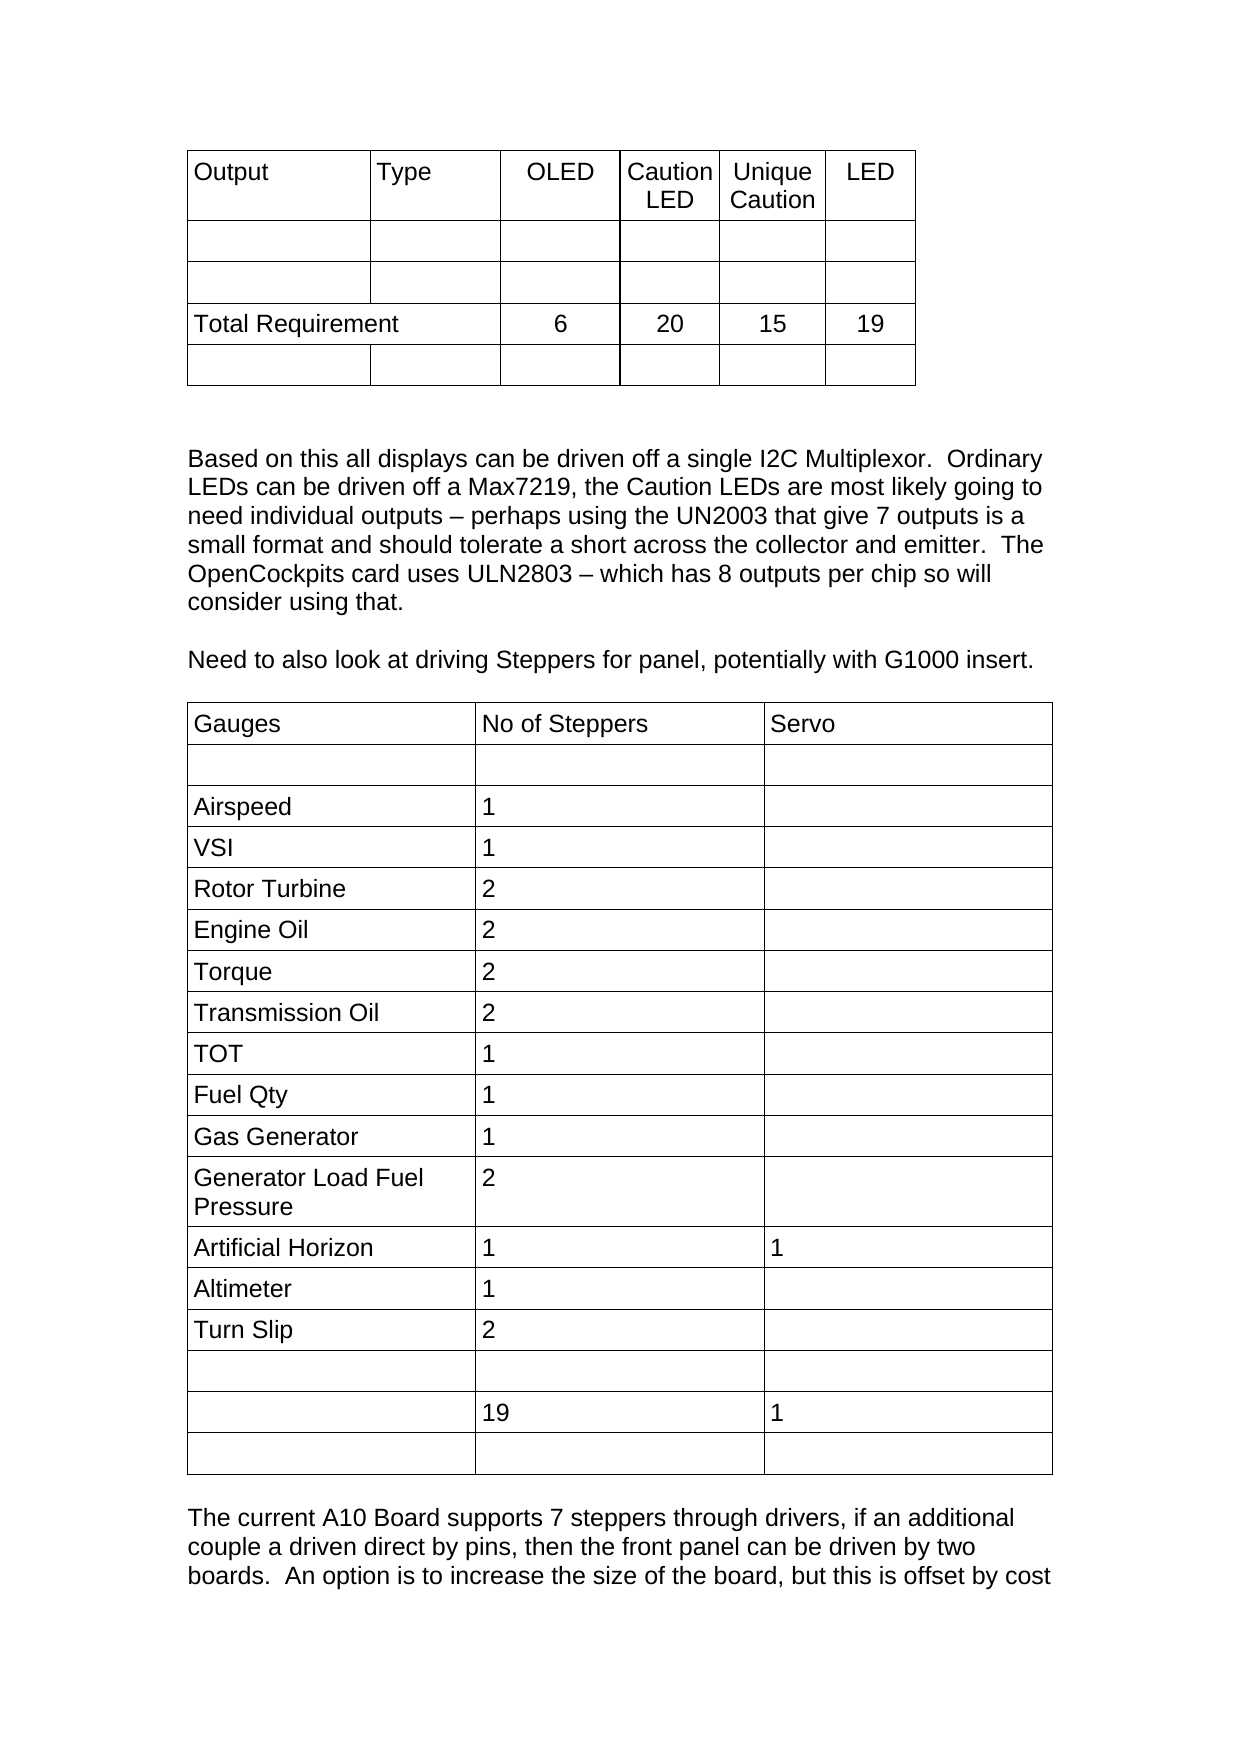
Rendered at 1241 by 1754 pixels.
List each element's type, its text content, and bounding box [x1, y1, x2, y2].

table_header LED [826, 151, 915, 220]
table_cell 1 [476, 786, 764, 826]
table_cell 19 [476, 1392, 764, 1432]
table_cell [720, 221, 825, 261]
table_cell [765, 1033, 1052, 1073]
table_header OLED [501, 151, 619, 220]
table_cell Altimeter [188, 1268, 475, 1308]
table_cell [188, 1392, 475, 1432]
table_cell [188, 221, 370, 261]
table_cell 15 [720, 304, 825, 344]
table_header Gauges [188, 703, 475, 743]
table_cell [765, 1075, 1052, 1115]
table_cell Turn Slip [188, 1310, 475, 1350]
table_cell 20 [621, 304, 719, 344]
table_cell [765, 951, 1052, 991]
table_cell 1 [765, 1392, 1052, 1432]
table_cell 2 [476, 1310, 764, 1350]
table_cell Gas Generator [188, 1116, 475, 1156]
table_cell [371, 262, 500, 302]
table_cell [188, 345, 370, 385]
table_cell 1 [476, 827, 764, 867]
table_cell [621, 345, 719, 385]
table_cell [720, 262, 825, 302]
table_cell [188, 262, 370, 302]
table_cell [501, 262, 619, 302]
table_cell [765, 868, 1052, 908]
table_cell [765, 992, 1052, 1032]
table_cell 1 [476, 1033, 764, 1073]
table_cell [765, 786, 1052, 826]
table_cell [188, 1351, 475, 1391]
text The current A10 Board supports 7 steppers through drivers, if an additional couple a driven direct by pins, then the front panel can be driven by two boards. An option is to increase the size of the board, but this is offset by cost [187, 1503, 1053, 1589]
table_cell Torque [188, 951, 475, 991]
table_cell 19 [826, 304, 915, 344]
table_cell Transmission Oil [188, 992, 475, 1032]
table_cell [765, 745, 1052, 785]
table_cell [765, 1433, 1052, 1473]
table_cell Rotor Turbine [188, 868, 475, 908]
table_cell Engine Oil [188, 910, 475, 950]
text Based on this all displays can be driven off a single I2C Multiplexor. Ordinary LEDs can be driven off a Max7219, the Caution LEDs are most likely going to need individual outputs – perhaps using the UN2003 that give 7 outputs is a small format and should tolerate a short across the collector and emitter. The OpenCockpits card uses ULN2803 – which has 8 outputs per chip so will consider using that. [187, 443, 1053, 616]
table_header Unique Caution [720, 151, 825, 220]
table_cell [188, 745, 475, 785]
table_header Caution LED [621, 151, 719, 220]
table_cell [371, 345, 500, 385]
table_cell 1 [476, 1268, 764, 1308]
table_cell [720, 345, 825, 385]
table_cell [765, 1351, 1052, 1391]
table_cell [476, 1351, 764, 1391]
table_cell TOT [188, 1033, 475, 1073]
table_header Type [371, 151, 500, 220]
table_cell [826, 221, 915, 261]
table_cell 1 [765, 1227, 1052, 1267]
table_header No of Steppers [476, 703, 764, 743]
table_cell [826, 262, 915, 302]
table_cell [188, 1433, 475, 1473]
table_cell [476, 1433, 764, 1473]
table_cell Airspeed [188, 786, 475, 826]
table_cell 6 [501, 304, 619, 344]
table_cell [765, 1157, 1052, 1226]
table_cell [621, 262, 719, 302]
table_cell 2 [476, 1157, 764, 1226]
table_cell Generator Load Fuel Pressure [188, 1157, 475, 1226]
table_cell Artificial Horizon [188, 1227, 475, 1267]
table_cell 2 [476, 868, 764, 908]
table_header Output [188, 151, 370, 220]
table_cell [765, 827, 1052, 867]
table_cell Fuel Qty [188, 1075, 475, 1115]
table_cell 2 [476, 951, 764, 991]
table_header Servo [765, 703, 1052, 743]
table_cell [371, 221, 500, 261]
table_cell 1 [476, 1227, 764, 1267]
table_cell 2 [476, 992, 764, 1032]
table_cell [765, 1310, 1052, 1350]
table_cell [621, 221, 719, 261]
table_cell [826, 345, 915, 385]
table_cell [765, 910, 1052, 950]
table_cell [501, 345, 619, 385]
table_cell [765, 1268, 1052, 1308]
table_cell [765, 1116, 1052, 1156]
table_cell 2 [476, 910, 764, 950]
table_cell Total Requirement [188, 304, 500, 344]
text Need to also look at driving Steppers for panel, potentially with G1000 insert. [187, 645, 1053, 673]
table_cell VSI [188, 827, 475, 867]
table_cell [476, 745, 764, 785]
table_cell 1 [476, 1075, 764, 1115]
table_cell [501, 221, 619, 261]
table_cell 1 [476, 1116, 764, 1156]
